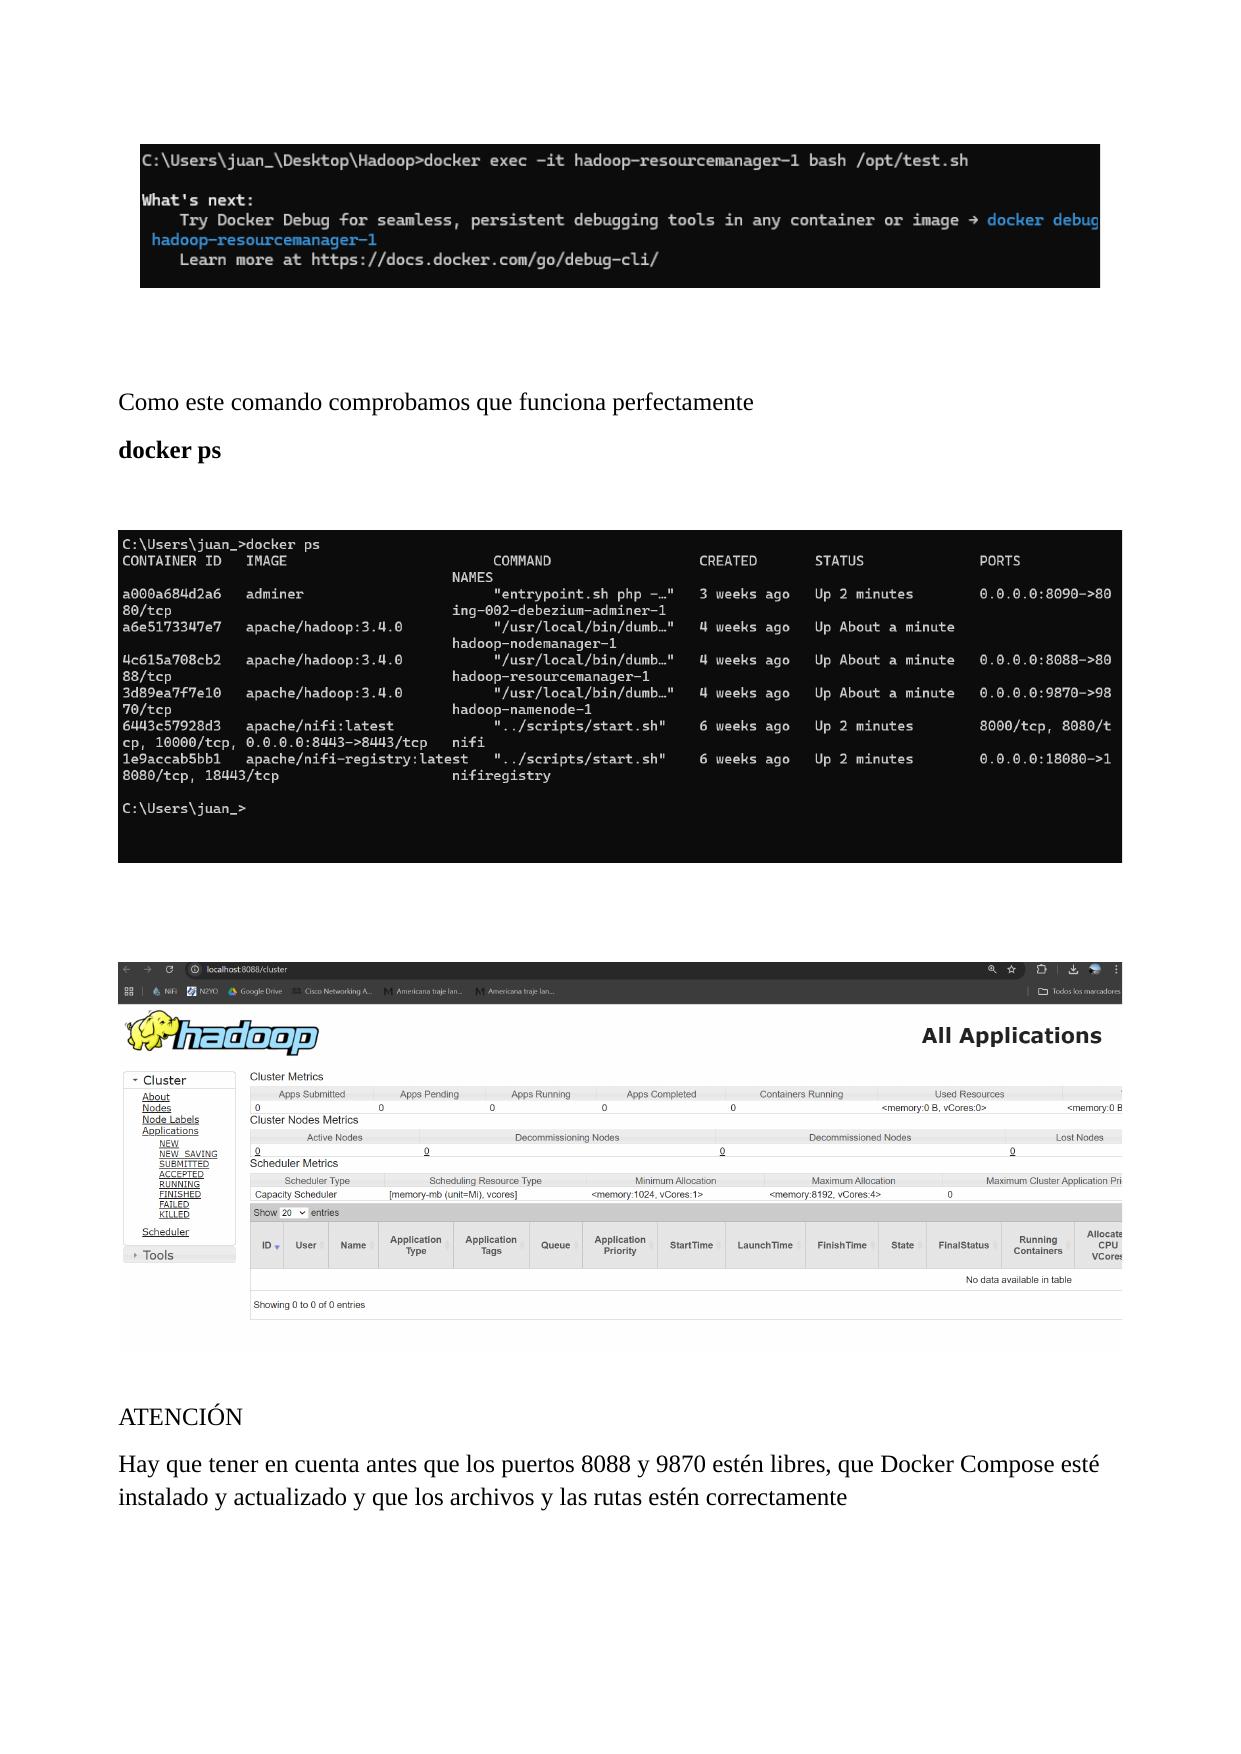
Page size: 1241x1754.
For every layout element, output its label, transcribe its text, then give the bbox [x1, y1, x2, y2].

picture [118, 530, 1123, 863]
text ATENCIÓN [118, 1402, 1122, 1431]
text Hay que tener en cuenta antes que los puertos 8088 y 9870 estén libres, que Docker Compose esté instalado y actualizado y que los archivos y las rutas estén correctamente [118, 1449, 1122, 1511]
text docker ps [118, 435, 1122, 464]
picture [140, 144, 1101, 288]
picture [118, 962, 1123, 1350]
text Como este comando comprobamos que funciona perfectamente [118, 387, 1122, 416]
